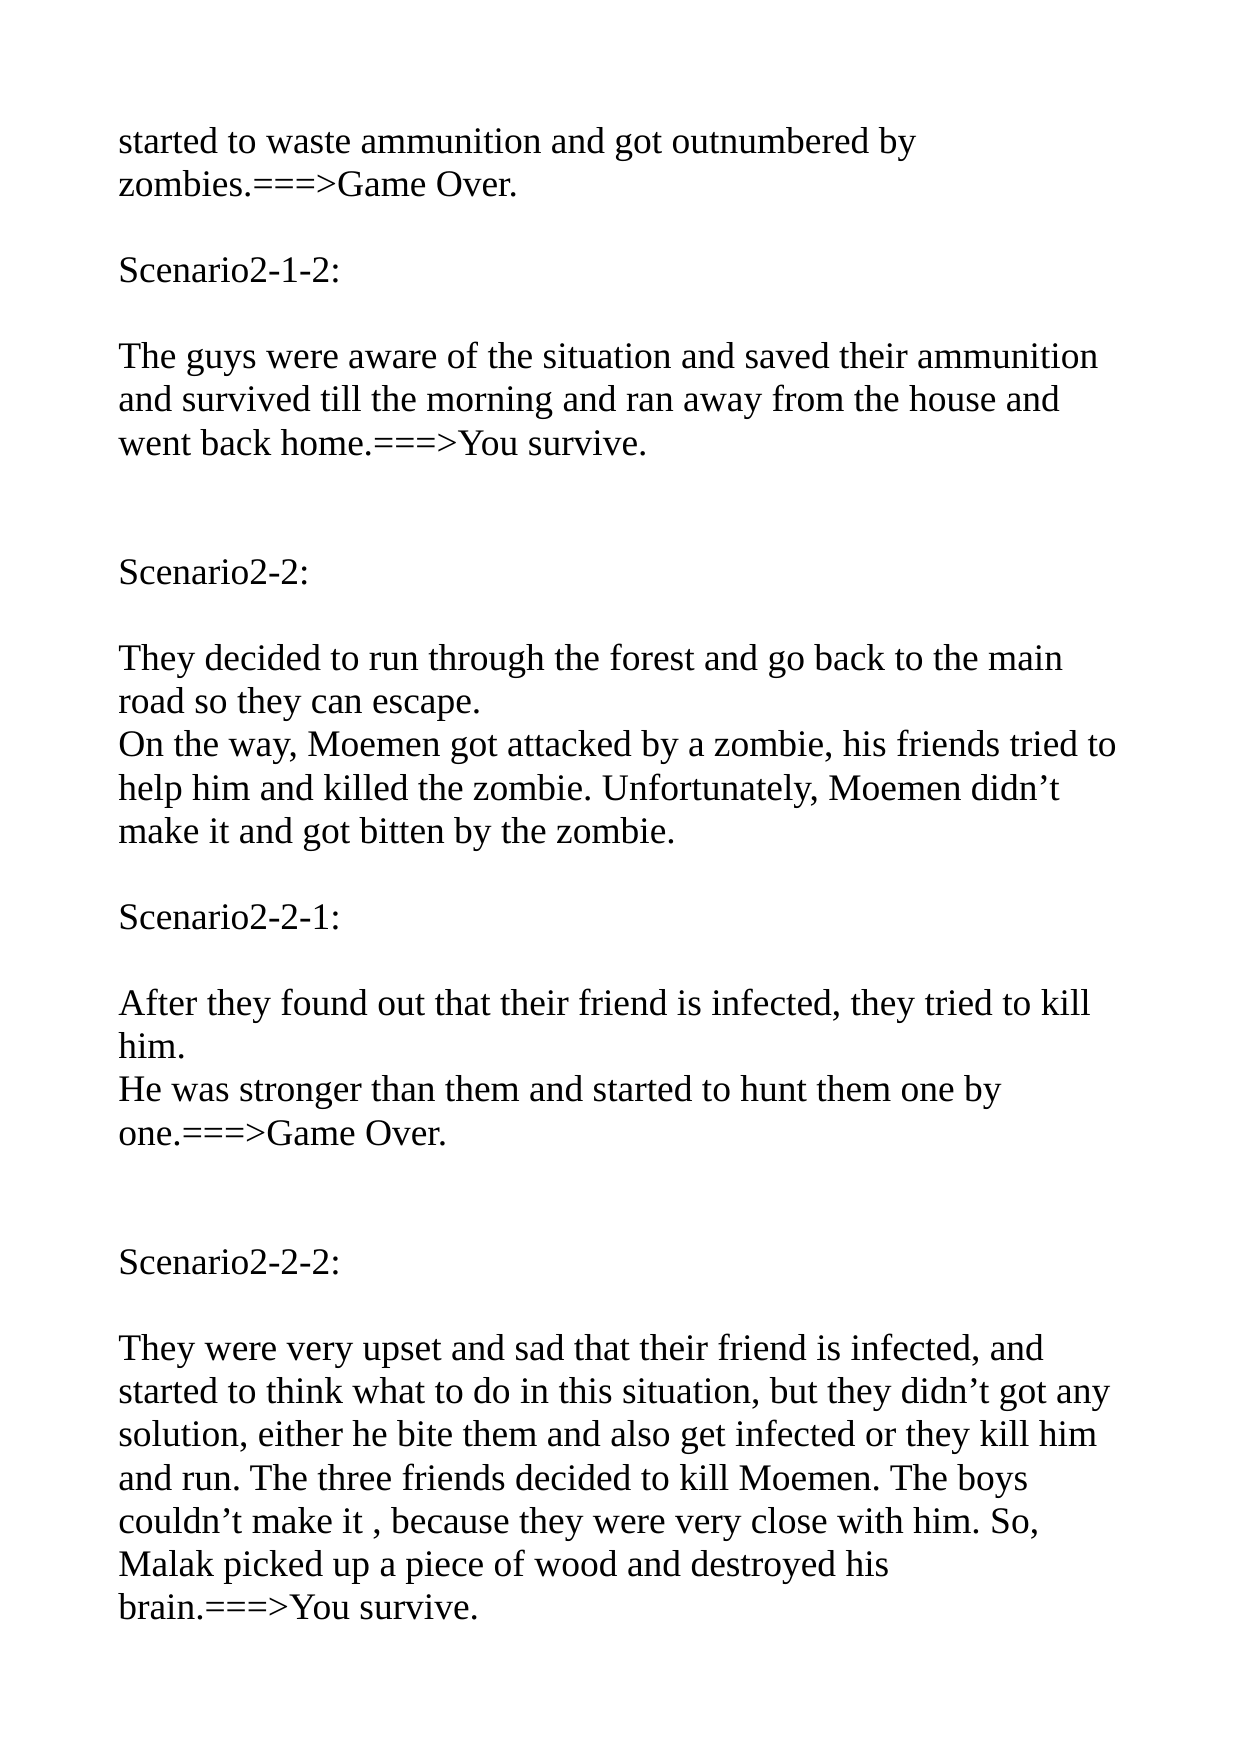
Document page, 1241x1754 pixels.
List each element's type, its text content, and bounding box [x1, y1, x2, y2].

text started to waste ammunition and got outnumbered by zombies.===>Game Over. [118, 118, 1122, 204]
text He was stronger than them and started to hunt them one by one.===>Game Over. [118, 1067, 1122, 1153]
text Scenario2-2: [118, 549, 1122, 592]
text Scenario2-2-1: [118, 894, 1122, 937]
text After they found out that their friend is infected, they tried to kill him. [118, 981, 1122, 1067]
text They decided to run through the forest and go back to the main road so they can escape. [118, 636, 1122, 722]
text The guys were aware of the situation and saved their ammunition and survived till the morning and ran away from the house and went back home.===>You survive. [118, 334, 1122, 463]
text They were very upset and sad that their friend is infected, and started to think what to do in this situation, but they didn’t got any solution, either he bite them and also get infected or they kill him and run. The three friends decided to kill Moemen. The boys couldn’t make it , because they were very close with him. So, Malak picked up a piece of wood and destroyed his brain.===>You survive. [118, 1326, 1122, 1627]
text Scenario2-2-2: [118, 1239, 1122, 1282]
text Scenario2-1-2: [118, 247, 1122, 291]
text On the way, Moemen got attacked by a zombie, his friends tried to help him and killed the zombie. Unfortunately, Moemen didn’t make it and got bitten by the zombie. [118, 722, 1122, 851]
